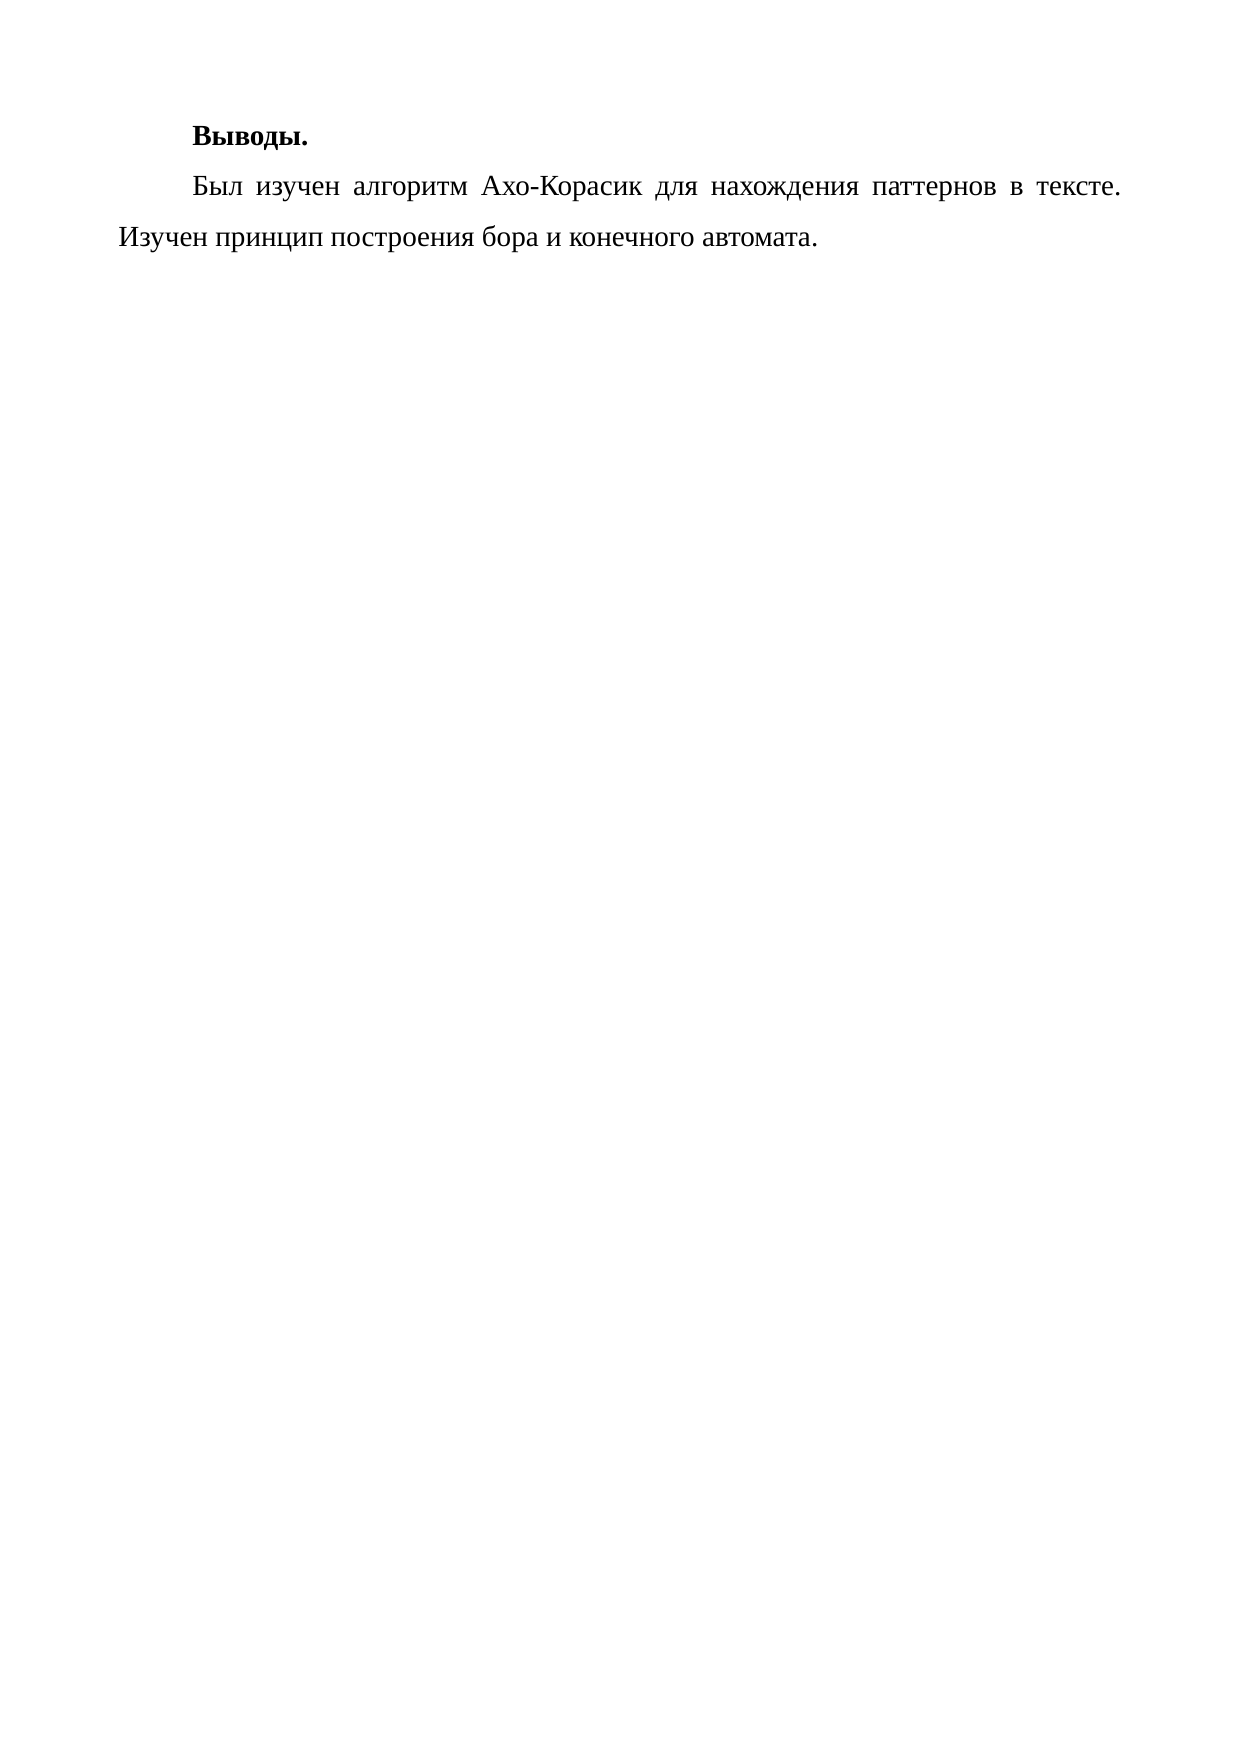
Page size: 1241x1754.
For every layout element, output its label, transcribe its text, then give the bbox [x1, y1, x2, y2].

text Выводы. [118, 118, 1122, 152]
text Был изучен алгоритм Ахо-Корасик для нахождения паттернов в тексте. Изучен принцип построения бора и конечного автомата. [118, 168, 1122, 252]
